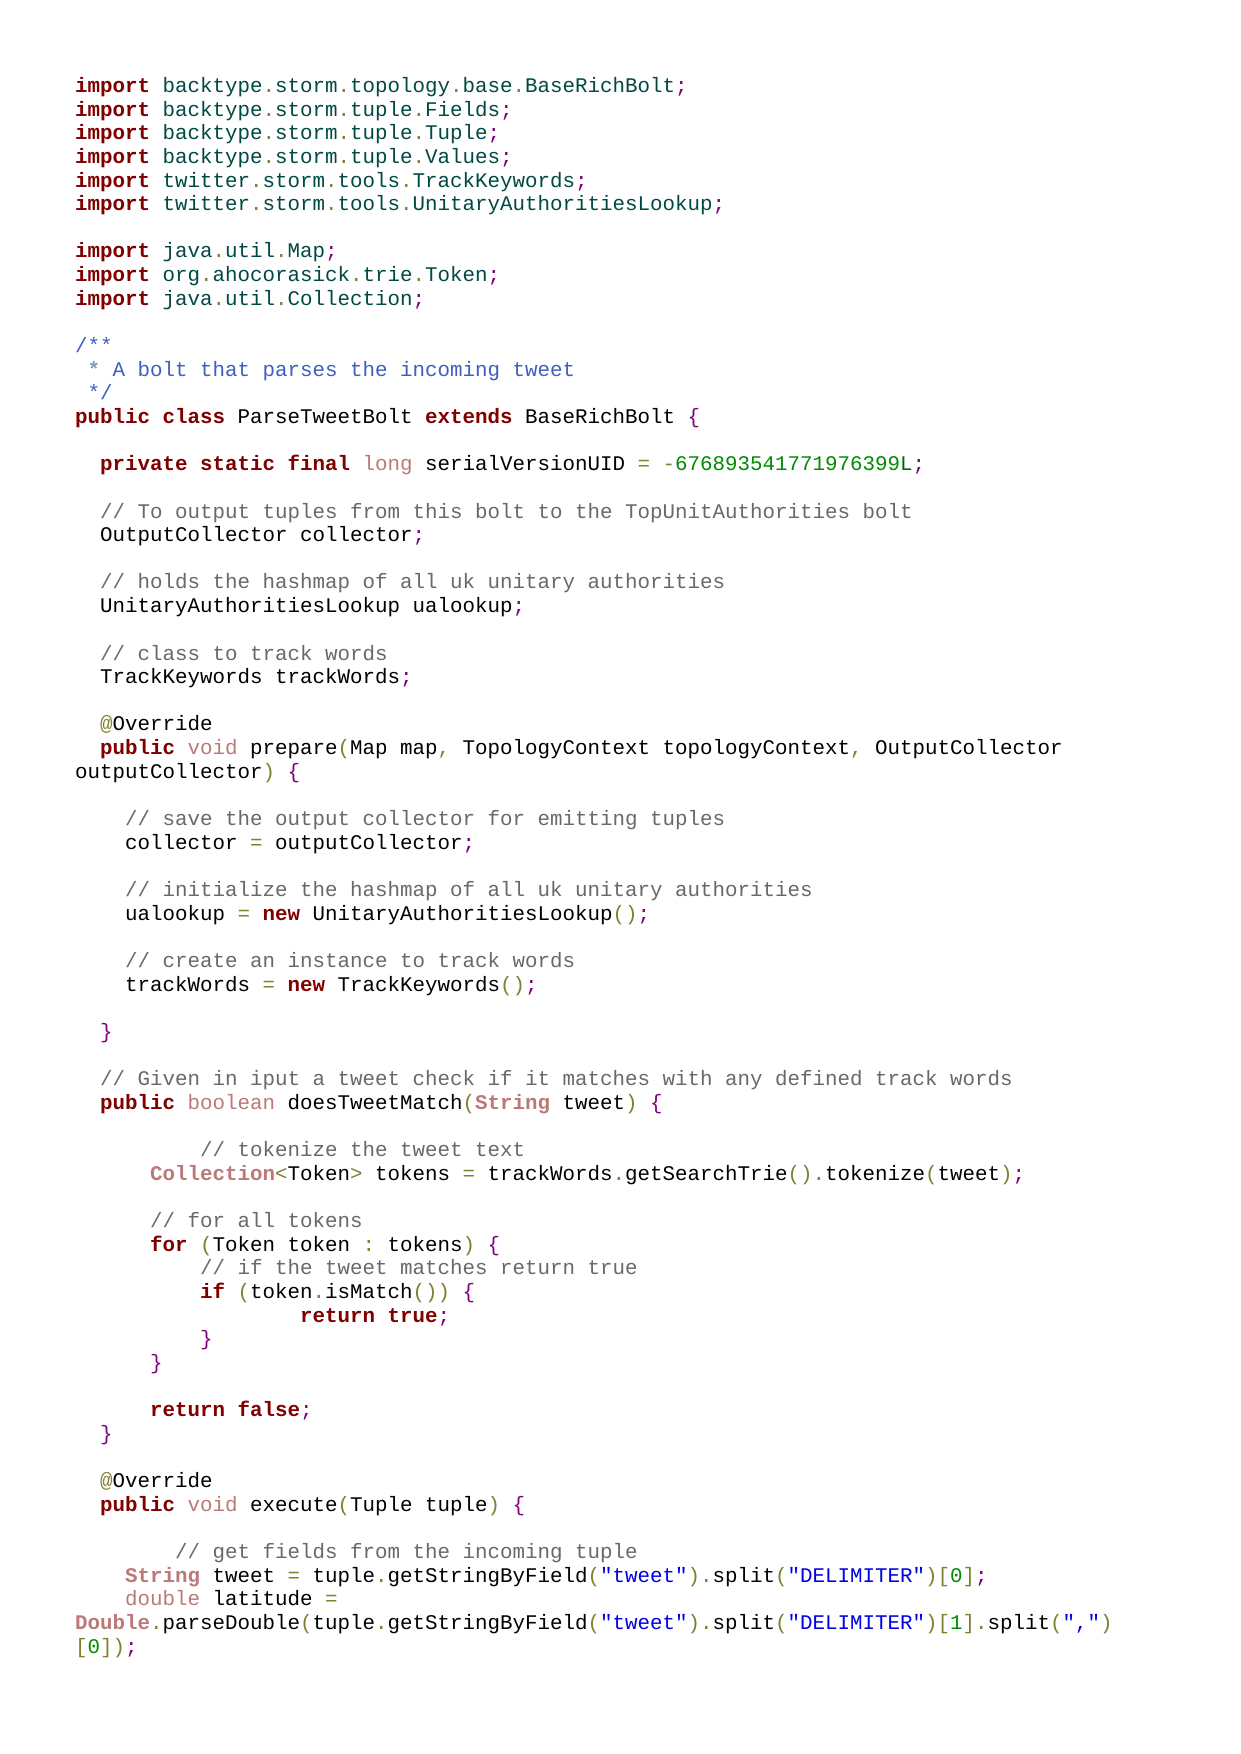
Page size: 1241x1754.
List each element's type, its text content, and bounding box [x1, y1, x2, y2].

text public boolean doesTweetMatch(String tweet) { [75, 1092, 1165, 1115]
text double latitude = Double.parseDouble(tuple.getStringByField("tweet").split("DELIMITER")[1].split(",")[0]); [75, 1588, 1165, 1659]
text import java.util.Map; [75, 241, 1165, 264]
text */ [75, 382, 1165, 406]
text trackWords = new TrackKeywords(); [75, 973, 1165, 997]
text // class to track words [75, 642, 1165, 666]
text // holds the hashmap of all uk unitary authorities [75, 572, 1165, 595]
text // get fields from the incoming tuple [75, 1541, 1165, 1565]
text import backtype.storm.topology.base.BaseRichBolt; [75, 75, 1165, 99]
text import org.ahocorasick.trie.Token; [75, 264, 1165, 288]
text @Override [75, 713, 1165, 737]
text // create an instance to track words [75, 950, 1165, 973]
text String tweet = tuple.getStringByField("tweet").split("DELIMITER")[0]; [75, 1565, 1165, 1588]
text OutputCollector collector; [75, 524, 1165, 548]
text // To output tuples from this bolt to the TopUnitAuthorities bolt [75, 501, 1165, 524]
text for (Token token : tokens) { [75, 1234, 1165, 1257]
text } [75, 1352, 1165, 1376]
text } [75, 1021, 1165, 1044]
text /** [75, 335, 1165, 359]
text Collection<Token> tokens = trackWords.getSearchTrie().tokenize(tweet); [75, 1163, 1165, 1186]
text } [75, 1328, 1165, 1352]
text public void execute(Tuple tuple) { [75, 1494, 1165, 1517]
text UnitaryAuthoritiesLookup ualookup; [75, 595, 1165, 619]
text if (token.isMatch()) { [75, 1281, 1165, 1304]
text import java.util.Collection; [75, 288, 1165, 311]
text private static final long serialVersionUID = -676893541771976399L; [75, 453, 1165, 477]
text // tokenize the tweet text [75, 1139, 1165, 1163]
text ualookup = new UnitaryAuthoritiesLookup(); [75, 903, 1165, 926]
text public void prepare(Map map, TopologyContext topologyContext, OutputCollector outputCollector) { [75, 737, 1165, 784]
text // Given in iput a tweet check if it matches with any defined track words [75, 1068, 1165, 1092]
text return true; [75, 1304, 1165, 1328]
text import backtype.storm.tuple.Values; [75, 146, 1165, 169]
text // for all tokens [75, 1210, 1165, 1234]
text return false; [75, 1399, 1165, 1423]
text // save the output collector for emitting tuples [75, 808, 1165, 832]
text // initialize the hashmap of all uk unitary authorities [75, 879, 1165, 903]
text // if the tweet matches return true [75, 1257, 1165, 1281]
text @Override [75, 1470, 1165, 1494]
text import twitter.storm.tools.UnitaryAuthoritiesLookup; [75, 193, 1165, 217]
text public class ParseTweetBolt extends BaseRichBolt { [75, 406, 1165, 430]
text import backtype.storm.tuple.Fields; [75, 99, 1165, 122]
text collector = outputCollector; [75, 832, 1165, 855]
text } [75, 1423, 1165, 1446]
text TrackKeywords trackWords; [75, 666, 1165, 690]
text import backtype.storm.tuple.Tuple; [75, 122, 1165, 146]
text * A bolt that parses the incoming tweet [75, 359, 1165, 382]
text import twitter.storm.tools.TrackKeywords; [75, 169, 1165, 193]
